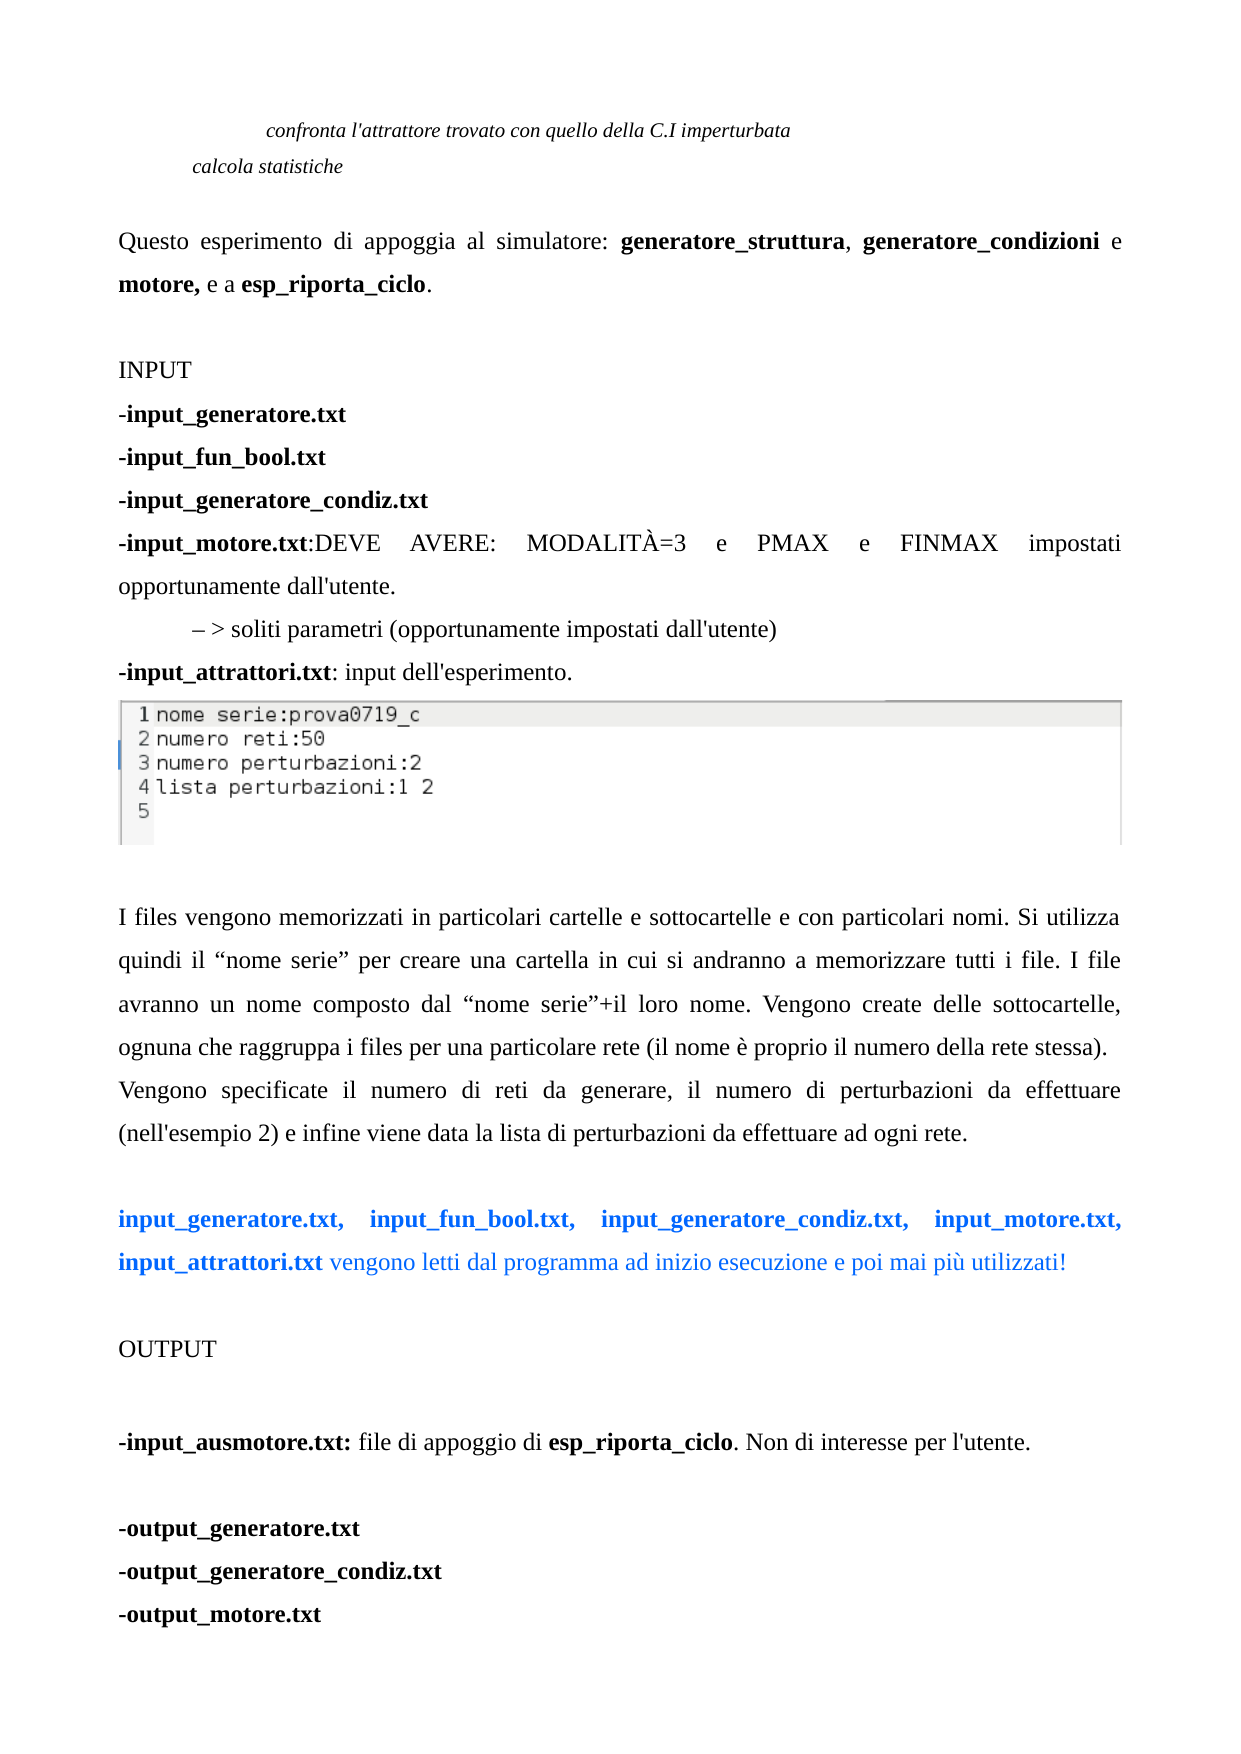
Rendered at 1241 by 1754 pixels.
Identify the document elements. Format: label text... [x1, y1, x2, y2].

text -input_generatore_condiz.txt [118, 485, 1122, 514]
text -input_attrattori.txt: input dell'esperimento. [118, 657, 1122, 686]
picture [118, 700, 1123, 845]
text Vengono specificate il numero di reti da generare, il numero di perturbazioni da effettuare (nell'esempio 2) e infine viene data la lista di perturbazioni da effettuare ad ogni rete. [118, 1075, 1122, 1147]
text Questo esperimento di appoggia al simulatore: generatore_struttura, generatore_condizioni e motore, e a esp_riporta_ciclo. [118, 226, 1122, 298]
text calcola statistiche [118, 154, 1122, 178]
text -input_generatore.txt [118, 399, 1122, 427]
text input_generatore.txt, input_fun_bool.txt, input_generatore_condiz.txt, input_motore.txt, input_attrattori.txt vengono letti dal programma ad inizio esecuzione e poi mai più utilizzati! [118, 1204, 1122, 1276]
text OUTPUT [118, 1334, 1122, 1362]
text -input_ausmotore.txt: file di appoggio di esp_riporta_ciclo. Non di interesse per l'utente. [118, 1427, 1122, 1456]
text -input_motore.txt:DEVE AVERE: MODALITÀ=3 e PMAX e FINMAX impostati opportunamente dall'utente. [118, 528, 1122, 600]
text I files vengono memorizzati in particolari cartelle e sottocartelle e con particolari nomi. Si utilizza quindi il “nome serie” per creare una cartella in cui si andranno a memorizzare tutti i file. I file avranno un nome composto dal “nome serie”+il loro nome. Vengono create delle sottocartelle, ognuna che raggruppa i files per una particolare rete (il nome è proprio il numero della rete stessa). [118, 902, 1122, 1061]
text -input_fun_bool.txt [118, 442, 1122, 471]
text -output_generatore_condiz.txt [118, 1556, 1122, 1585]
text -output_motore.txt [118, 1599, 1122, 1628]
text -output_generatore.txt [118, 1513, 1122, 1542]
text confronta l'attrattore trovato con quello della C.I imperturbata [118, 118, 1122, 142]
text INPUT [118, 356, 1122, 384]
text – > soliti parametri (opportunamente impostati dall'utente) [118, 614, 1122, 643]
